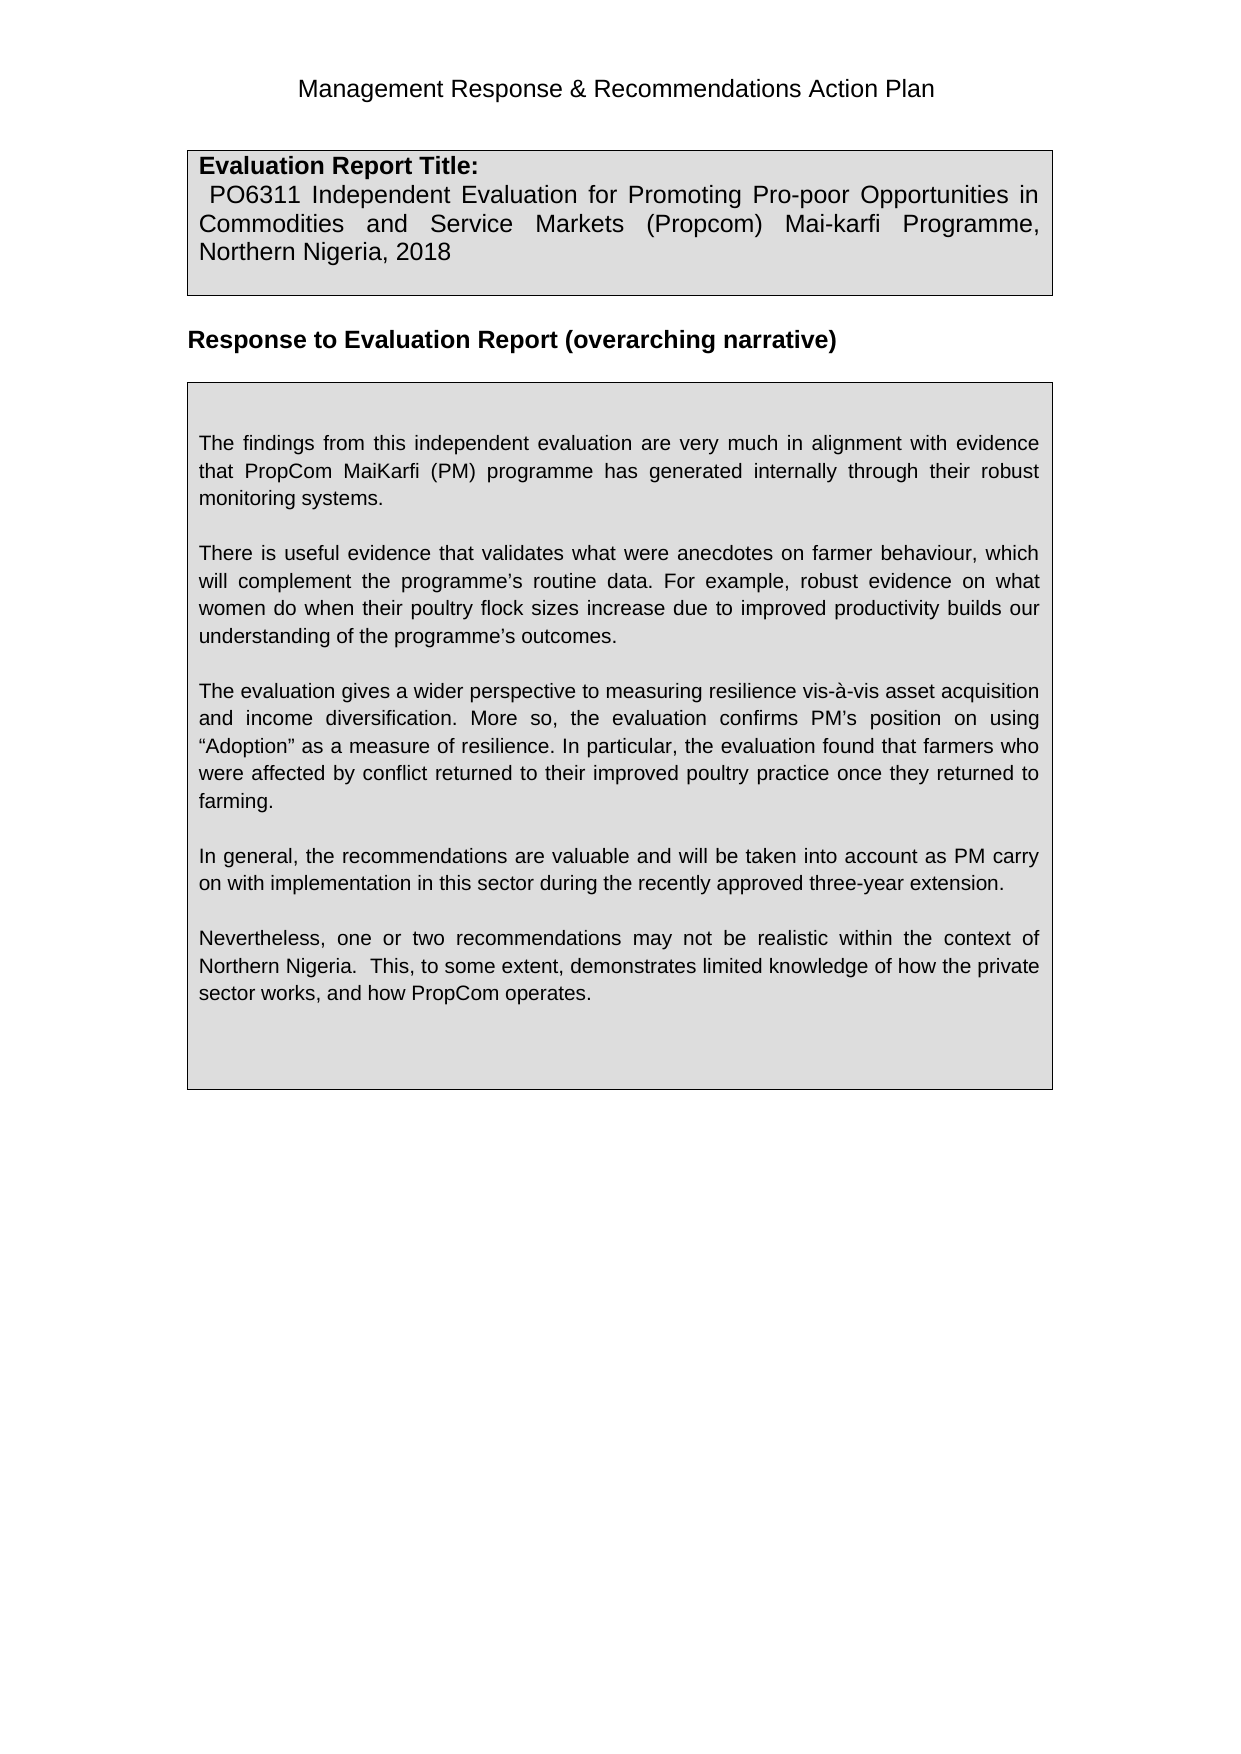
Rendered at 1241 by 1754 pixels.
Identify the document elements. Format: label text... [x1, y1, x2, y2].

table_header The findings from this independent evaluation are very much in alignment with evidence that PropCom MaiKarfi (PM) programme has generated internally through their robust monitoring systems. There is useful evidence that validates what were anecdotes on farmer behaviour, which will complement the programme’s routine data. For example, robust evidence on what women do when their poultry flock sizes increase due to improved productivity builds our understanding of the programme’s outcomes. The evaluation gives a wider perspective to measuring resilience vis-à-vis asset acquisition and income diversification. More so, the evaluation confirms PM’s position on using “Adoption” as a measure of resilience. In particular, the evaluation found that farmers who were affected by conflict returned to their improved poultry practice once they returned to farming. In general, the recommendations are valuable and will be taken into account as PM carry on with implementation in this sector during the recently approved three-year extension. Nevertheless, one or two recommendations may not be realistic within the context of Northern Nigeria. This, to some extent, demonstrates limited knowledge of how the private sector works, and how PropCom operates. [188, 383, 1052, 1089]
text Response to Evaluation Report (overarching narrative) [187, 324, 1155, 353]
table_header Evaluation Report Title: PO6311 Independent Evaluation for Promoting Pro-poor Opportunities in Commodities and Service Markets (Propcom) Mai-karfi Programme, Northern Nigeria, 2018 [188, 151, 1052, 295]
